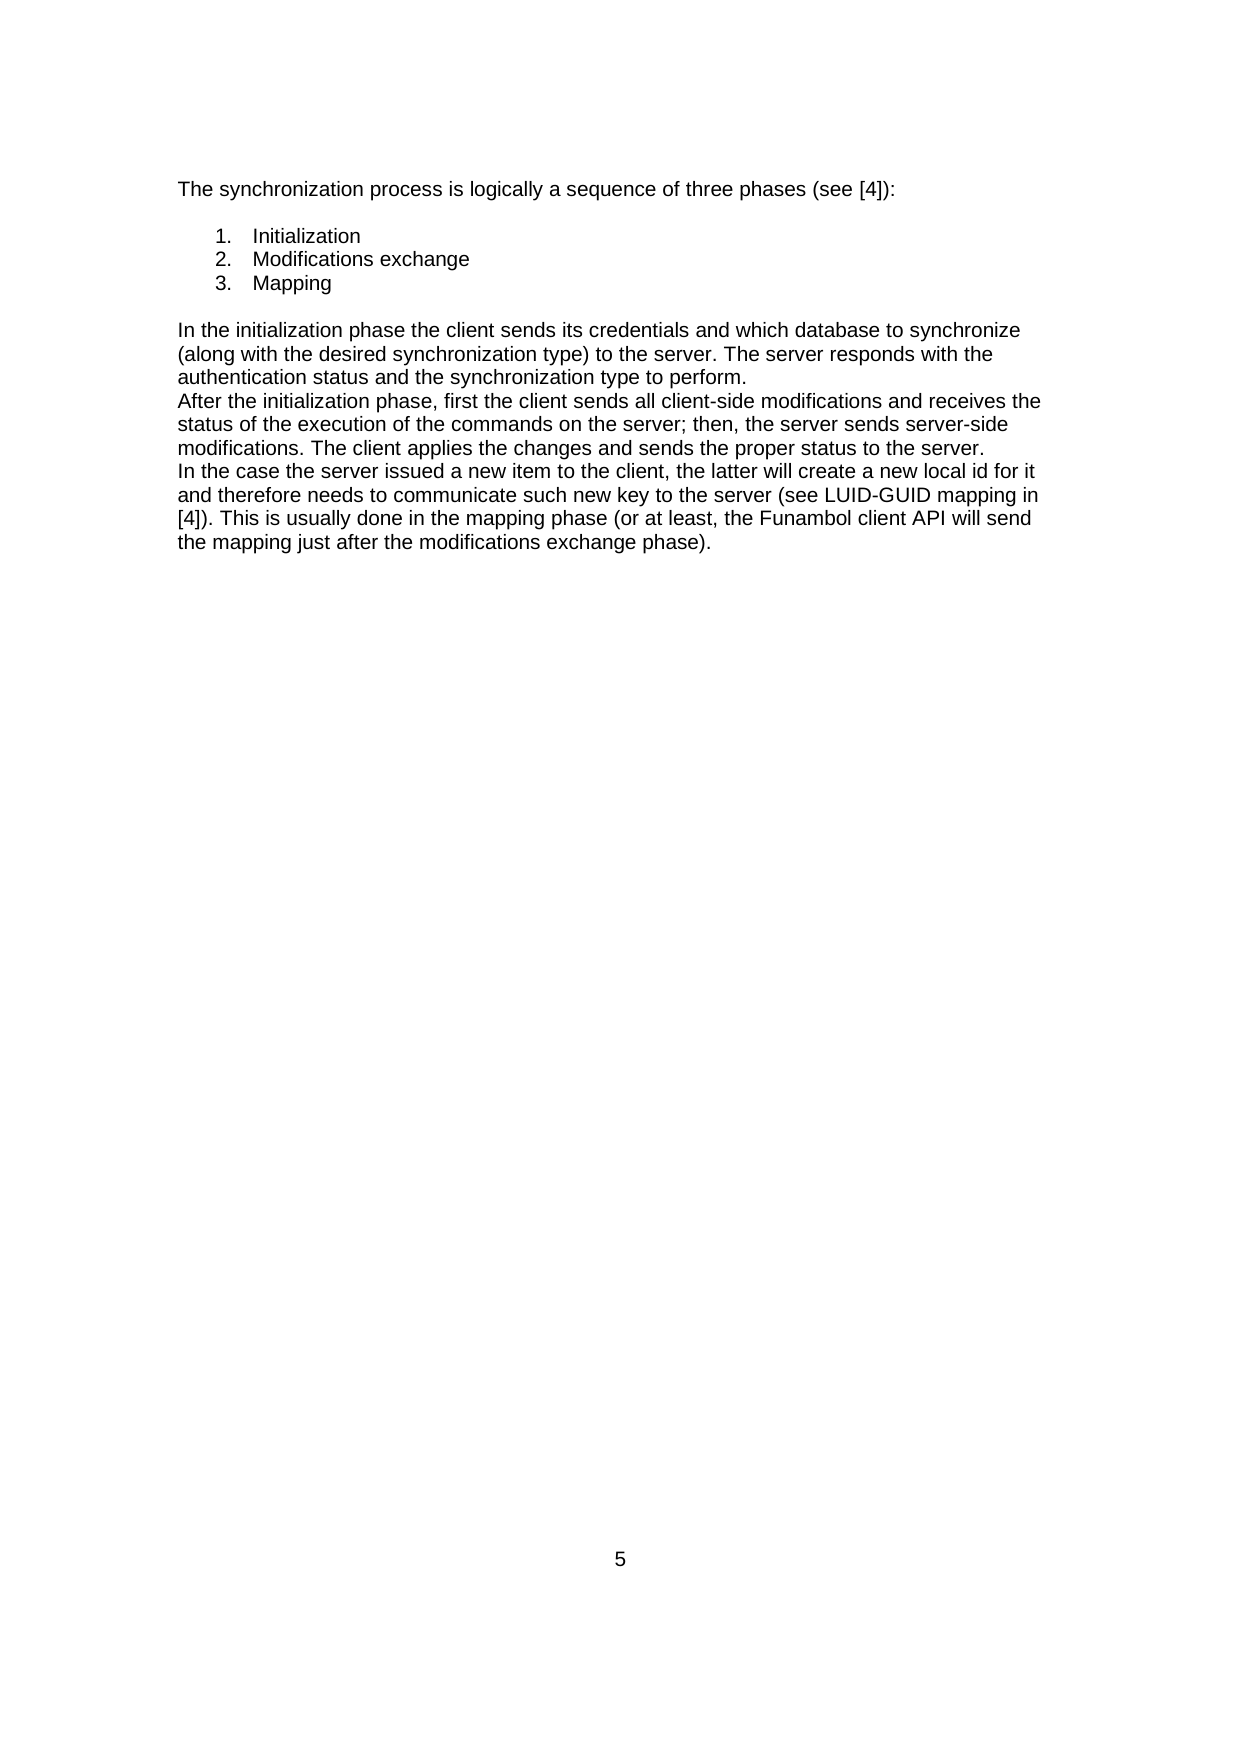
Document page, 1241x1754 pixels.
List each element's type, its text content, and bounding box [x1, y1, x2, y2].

text In the case the server issued a new item to the client, the latter will create a new local id for it and therefore needs to communicate such new key to the server (see LUID-GUID mapping in [4]). This is usually done in the mapping phase (or at least, the Funambol client API will send the mapping just after the modifications exchange phase). [177, 460, 1063, 554]
text The synchronization process is logically a sequence of three phases (see [4]): [177, 177, 1063, 201]
text In the initialization phase the client sends its credentials and which database to synchronize (along with the desired synchronization type) to the server. The server responds with the authentication status and the synchronization type to perform. [177, 318, 1063, 389]
text After the initialization phase, first the client sends all client-side modifications and receives the status of the execution of the commands on the server; then, the server sends server-side modifications. The client applies the changes and sends the proper status to the server. [177, 389, 1063, 460]
list Mapping [215, 271, 1063, 295]
list Initialization [215, 224, 1063, 248]
list Modifications exchange [215, 248, 1063, 271]
